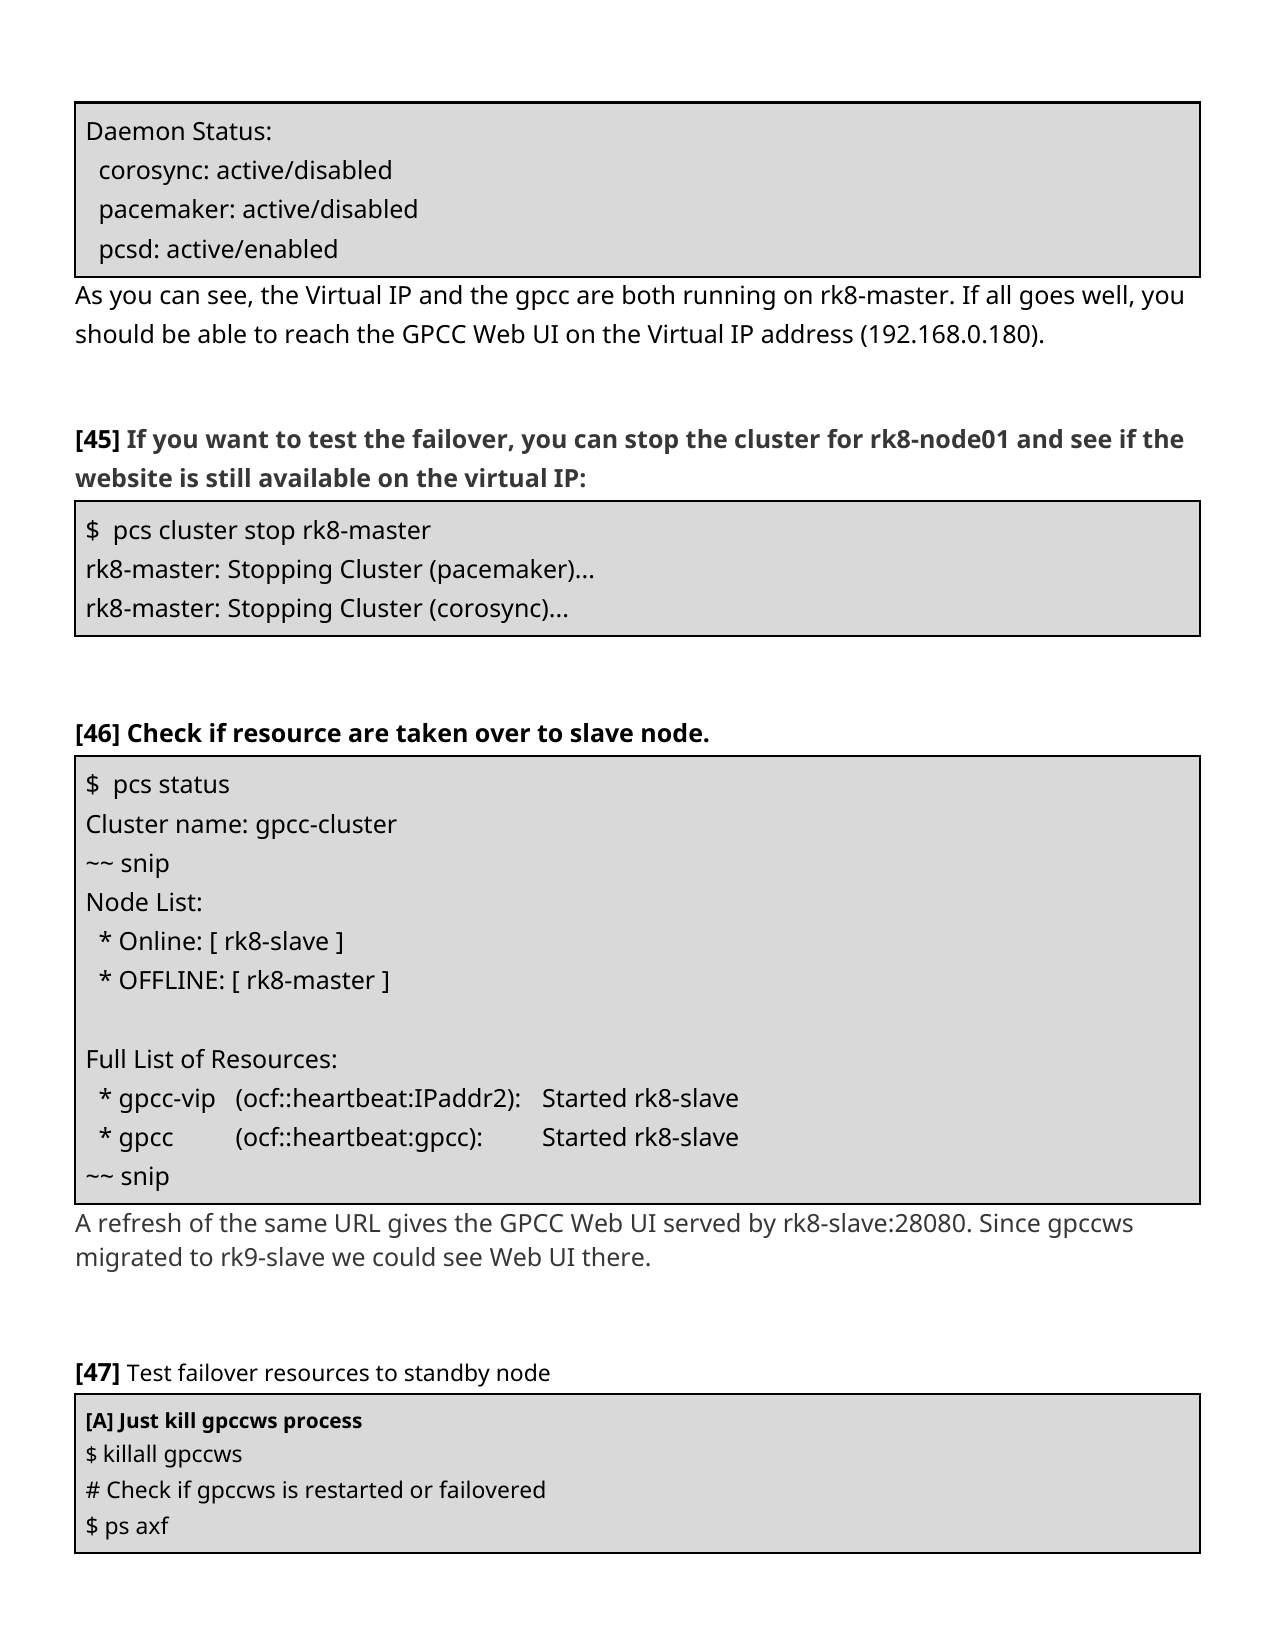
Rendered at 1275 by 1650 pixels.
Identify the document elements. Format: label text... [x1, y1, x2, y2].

text As you can see, the Virtual IP and the gpcc are both running on rk8-master. If all goes well, you should be able to reach the GPCC Web UI on the Virtual IP address (192.168.0.180). [75, 278, 1200, 351]
table_header $ pcs cluster stop rk8-master rk8-master: Stopping Cluster (pacemaker)... rk8-master: Stopping Cluster (corosync)... [76, 502, 1199, 635]
text [47] Test failover resources to standby node [75, 1354, 1200, 1388]
text A refresh of the same URL gives the GPCC Web UI served by rk8-slave:28080. Since gpccws migrated to rk9-slave we could see Web UI there. [75, 1205, 1200, 1273]
text [46] Check if resource are taken over to slave node. [75, 716, 1200, 749]
table_header Daemon Status: corosync: active/disabled pacemaker: active/disabled pcsd: active/enabled [76, 104, 1199, 276]
table_header $ pcs status Cluster name: gpcc-cluster ~~ snip Node List: * Online: [ rk8-slave ] * OFFLINE: [ rk8-master ] Full List of Resources: * gpcc-vip (ocf::heartbeat:IPaddr2): Started rk8-slave * gpcc (ocf::heartbeat:gpcc): Started rk8-slave ~~ snip [76, 757, 1199, 1203]
text [45] If you want to test the failover, you can stop the cluster for rk8-node01 and see if the website is still available on the virtual IP: [75, 421, 1200, 495]
table_header [A] Just kill gpccws process $ killall gpccws # Check if gpccws is restarted or failovered $ ps axf [76, 1395, 1199, 1552]
